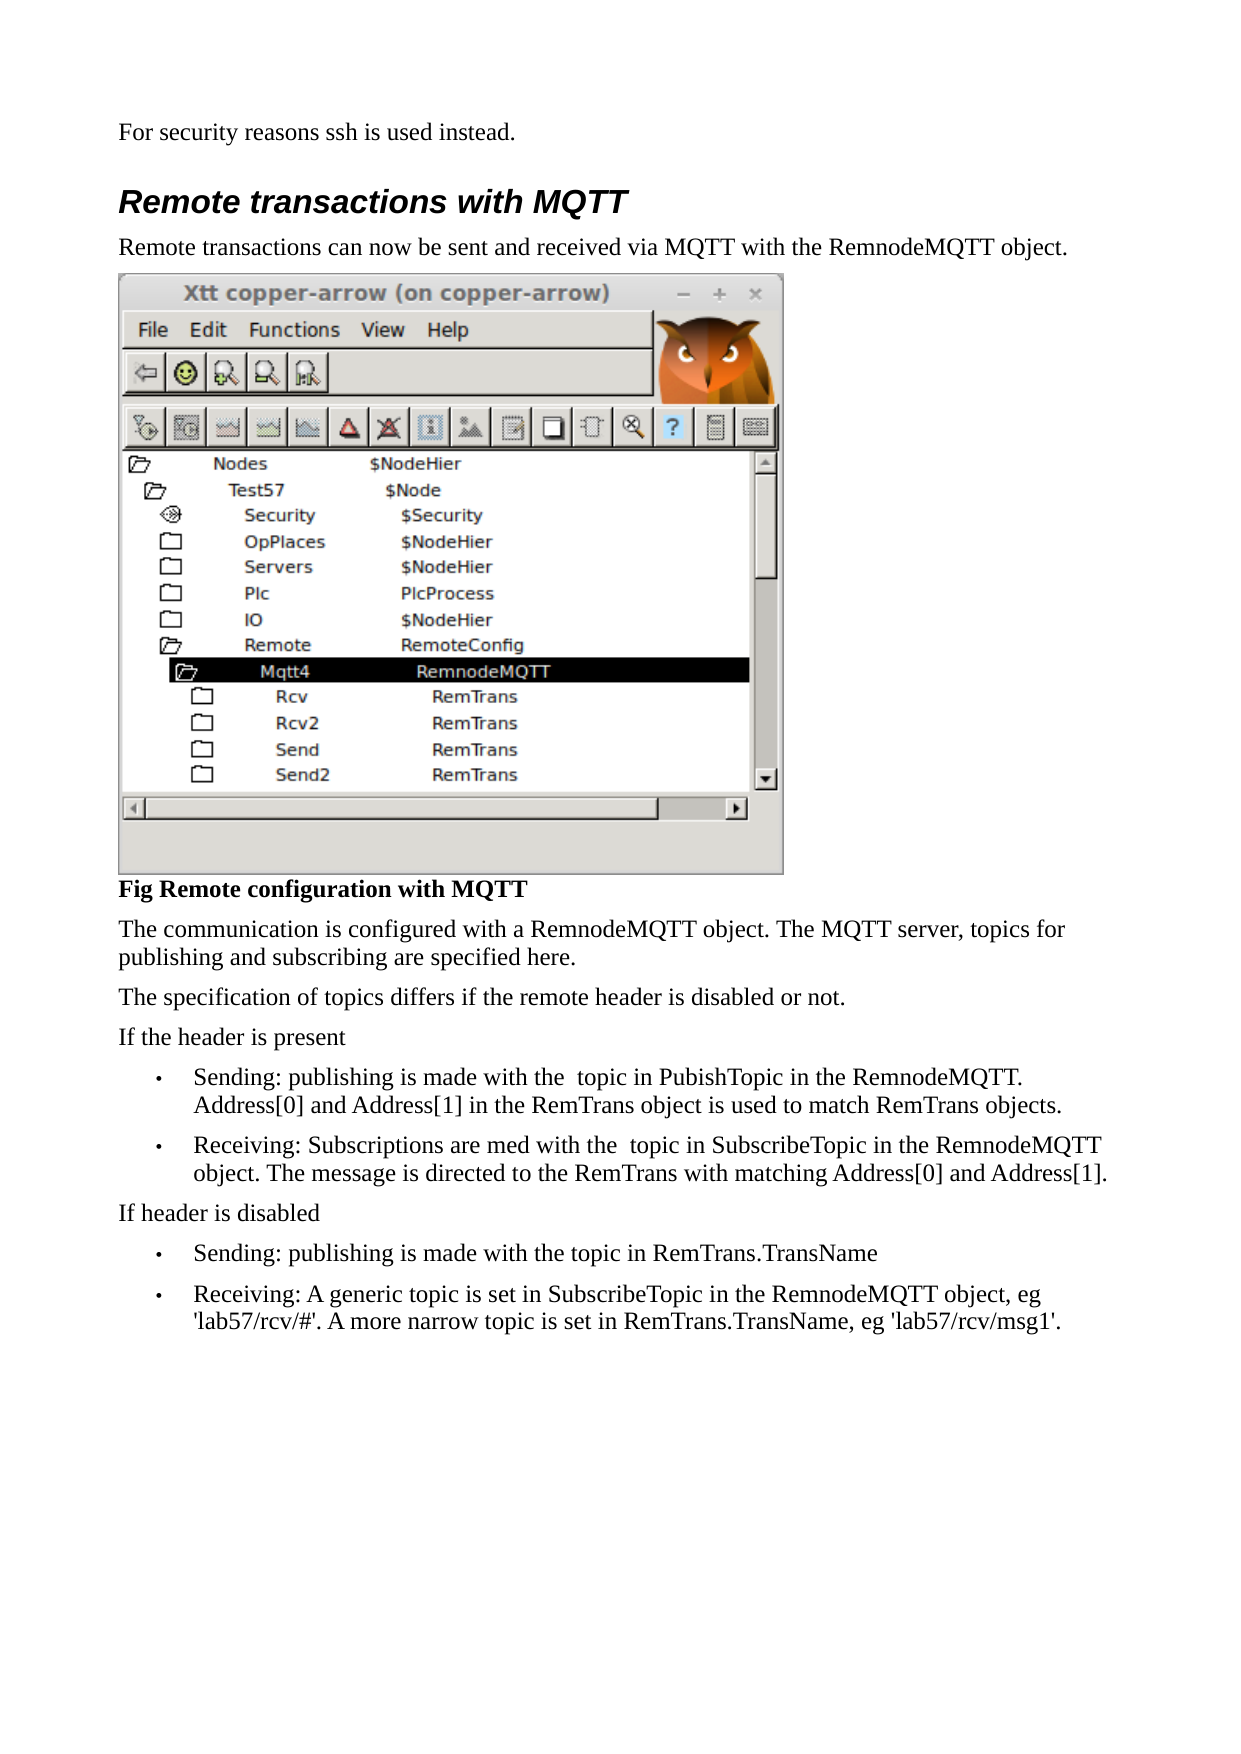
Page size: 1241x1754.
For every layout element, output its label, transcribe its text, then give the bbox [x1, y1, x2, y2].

text Fig Remote configuration with MQTT [118, 273, 1122, 903]
picture [118, 273, 784, 875]
text Remote transactions can now be sent and received via MQTT with the RemnodeMQTT object. [118, 233, 1122, 261]
text For security reasons ssh is used instead. [118, 118, 1122, 146]
list Sending: publishing is made with the topic in PubishTopic in the RemnodeMQTT. Address[0] and Address[1] in the RemTrans object is used to match RemTrans objects. [156, 1063, 1122, 1119]
list Receiving: Subscriptions are med with the topic in SubscribeTopic in the RemnodeMQTT object. The message is directed to the RemTrans with matching Address[0] and Address[1]. [156, 1131, 1122, 1187]
text If header is disabled [118, 1199, 1122, 1227]
list Sending: publishing is made with the topic in RemTrans.TransName [156, 1239, 1122, 1267]
text The communication is configured with a RemnodeMQTT object. The MQTT server, topics for publishing and subscribing are specified here. [118, 915, 1122, 971]
text The specification of topics differs if the remote header is disabled or not. [118, 983, 1122, 1011]
list Receiving: A generic topic is set in SubscribeTopic in the RemnodeMQTT object, eg 'lab57/rcv/#'. A more narrow topic is set in RemTrans.TransName, eg 'lab57/rcv/msg1'. [156, 1280, 1122, 1335]
text If the header is present [118, 1023, 1122, 1051]
subtitle Remote transactions with MQTT [118, 183, 1122, 221]
